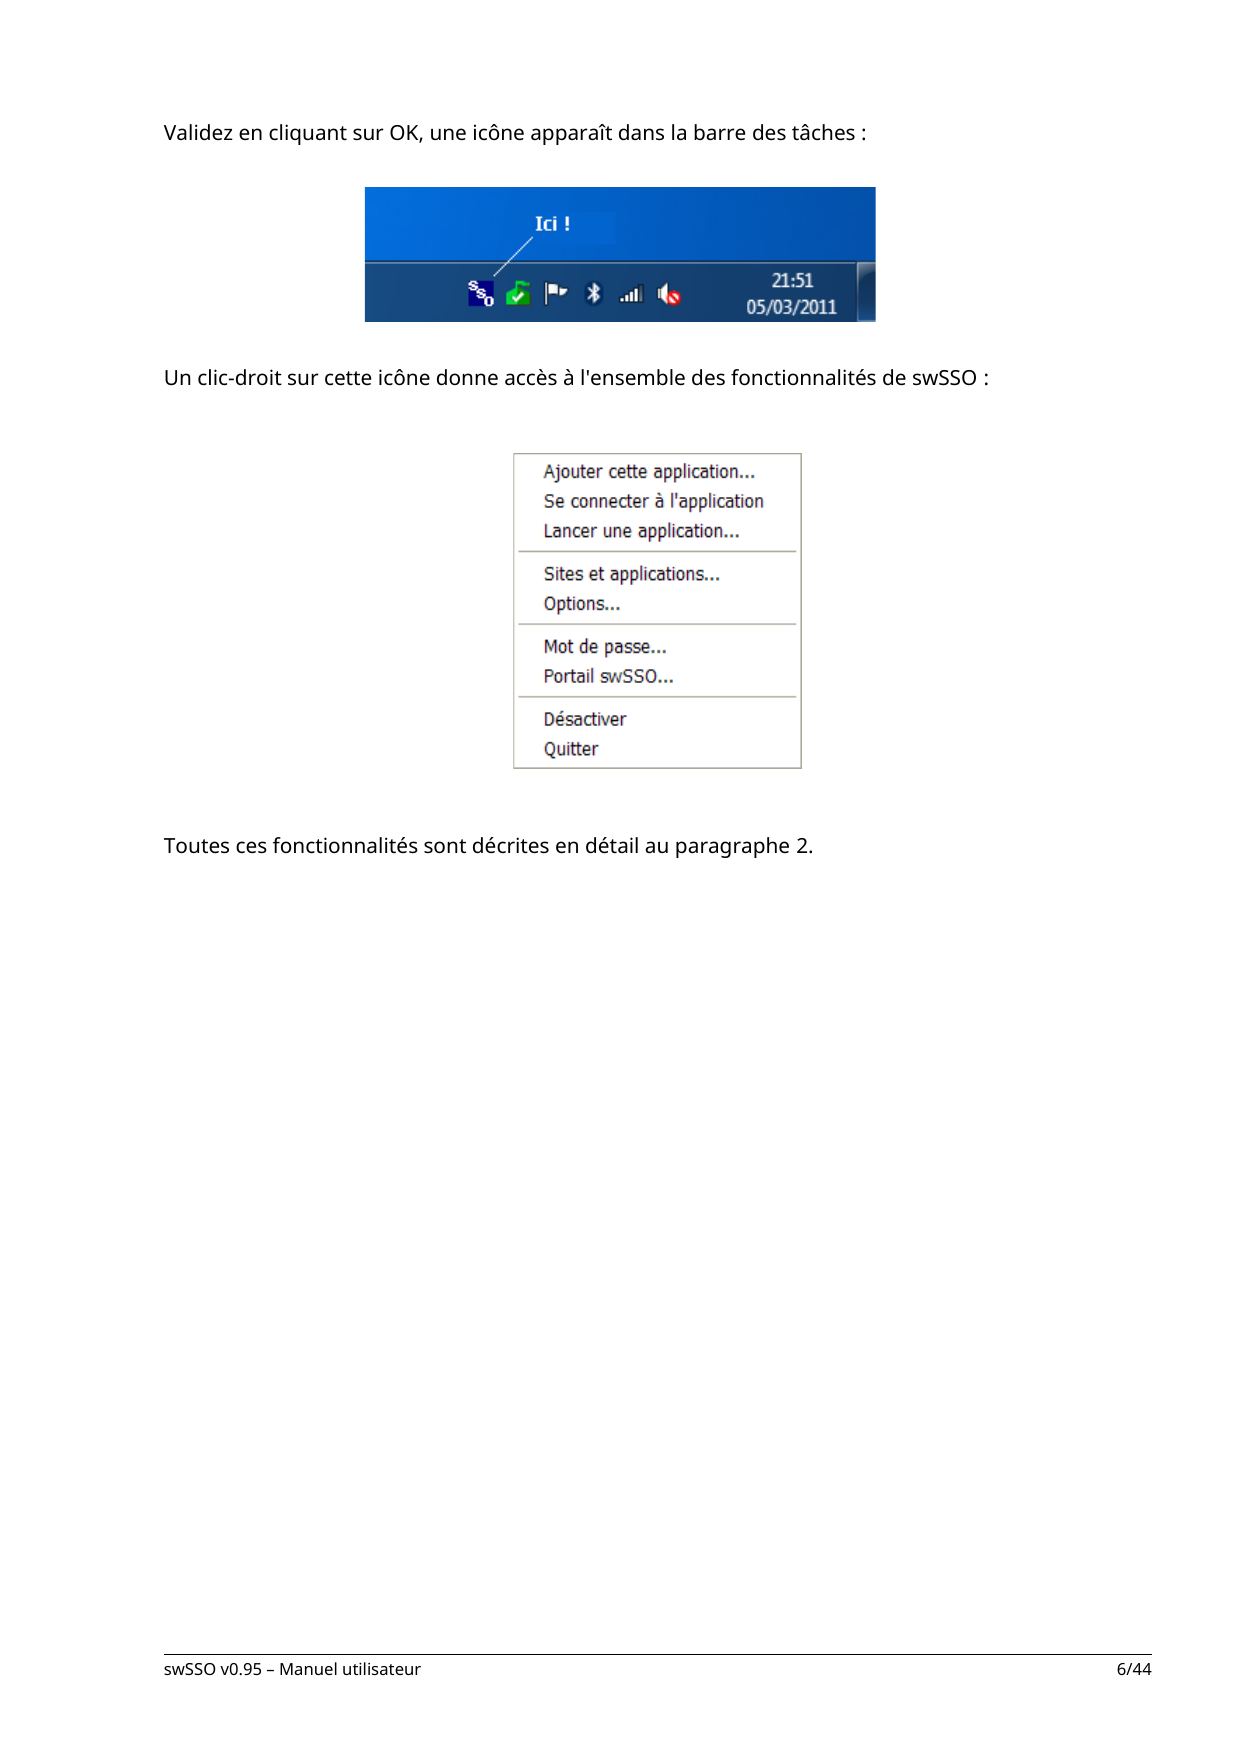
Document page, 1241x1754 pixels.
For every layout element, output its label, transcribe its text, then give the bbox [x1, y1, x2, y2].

picture [513, 453, 802, 769]
text Toutes ces fonctionnalités sont décrites en détail au paragraphe 2. [164, 831, 1152, 859]
text Un clic-droit sur cette icône donne accès à l'ensemble des fonctionnalités de swSSO : [164, 363, 1152, 391]
text Validez en cliquant sur OK, une icône apparaît dans la barre des tâches : [164, 118, 1152, 147]
picture [364, 187, 876, 322]
